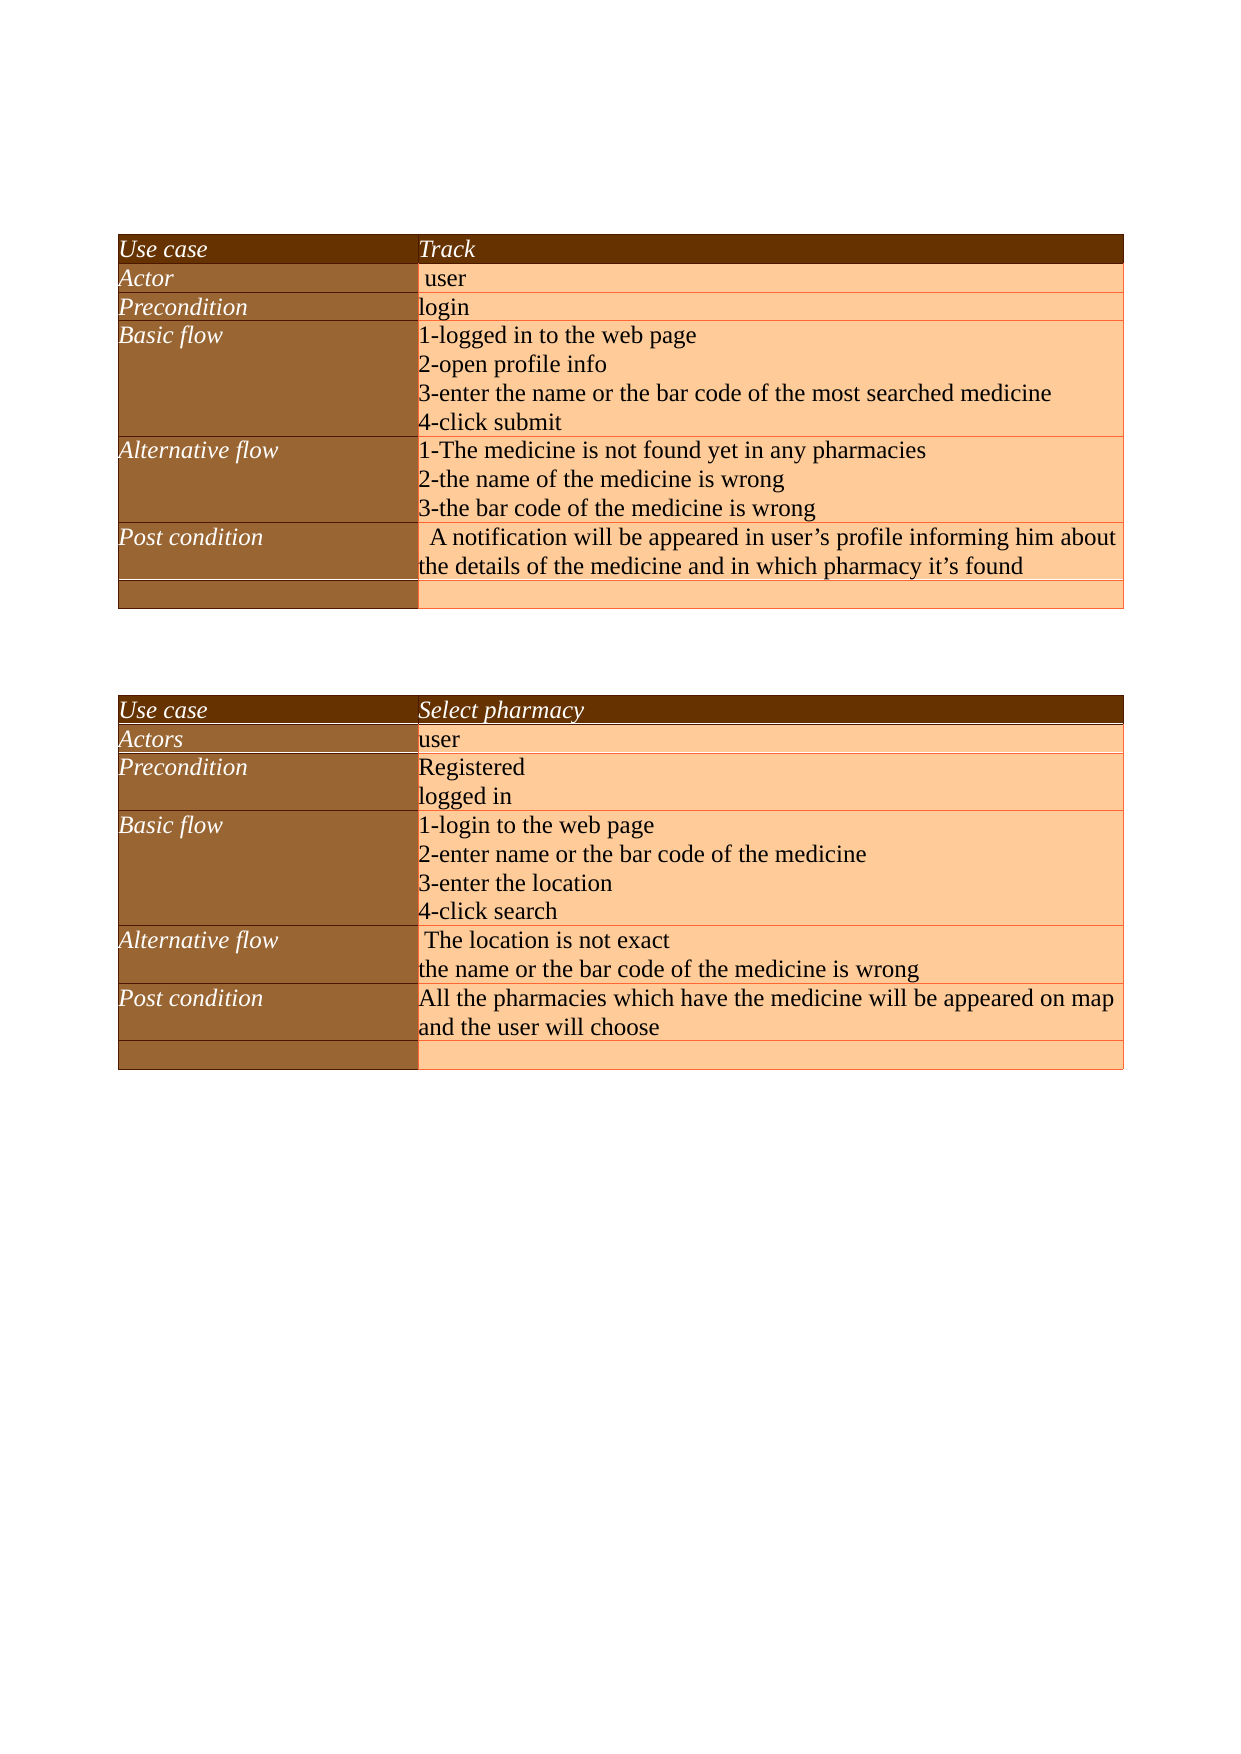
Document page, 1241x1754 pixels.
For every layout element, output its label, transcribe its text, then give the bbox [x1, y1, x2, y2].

table_cell Post condition [119, 984, 418, 1040]
table_cell Precondition [119, 754, 418, 810]
table_cell Precondition [119, 293, 418, 320]
table_cell Actors [119, 725, 418, 752]
table_cell [419, 1041, 1123, 1069]
table_cell All the pharmacies which have the medicine will be appeared on map and the user will choose [419, 984, 1123, 1040]
table_cell 1-logged in to the web page 2-open profile info 3-enter the name or the bar code of the most searched medicine 4-click submit [419, 321, 1123, 436]
table_cell [119, 1041, 418, 1069]
table_cell Registered logged in [419, 754, 1123, 810]
table_cell login [419, 293, 1123, 320]
table_cell A notification will be appeared in user’s profile informing him about the details of the medicine and in which pharmacy it’s found [419, 523, 1123, 579]
table_header Use case [119, 696, 418, 723]
table_cell [119, 581, 418, 608]
table_cell 1-login to the web page 2-enter name or the bar code of the medicine 3-enter the location 4-click search [419, 811, 1123, 925]
table_cell 1-The medicine is not found yet in any pharmacies 2-the name of the medicine is wrong 3-the bar code of the medicine is wrong [419, 437, 1123, 522]
table_cell user [419, 264, 1123, 292]
table_cell Alternative flow [119, 926, 418, 983]
table_cell Basic flow [119, 811, 418, 925]
table_cell user [419, 725, 1123, 752]
table_header Track [419, 235, 1123, 263]
table_cell [419, 581, 1123, 608]
table_header Use case [119, 235, 418, 263]
table_cell Basic flow [119, 321, 418, 436]
table_cell Post condition [119, 523, 418, 579]
table_header Select pharmacy [419, 696, 1123, 723]
table_cell Actor [119, 264, 418, 292]
table_cell The location is not exact the name or the bar code of the medicine is wrong [419, 926, 1123, 983]
table_cell Alternative flow [119, 437, 418, 522]
